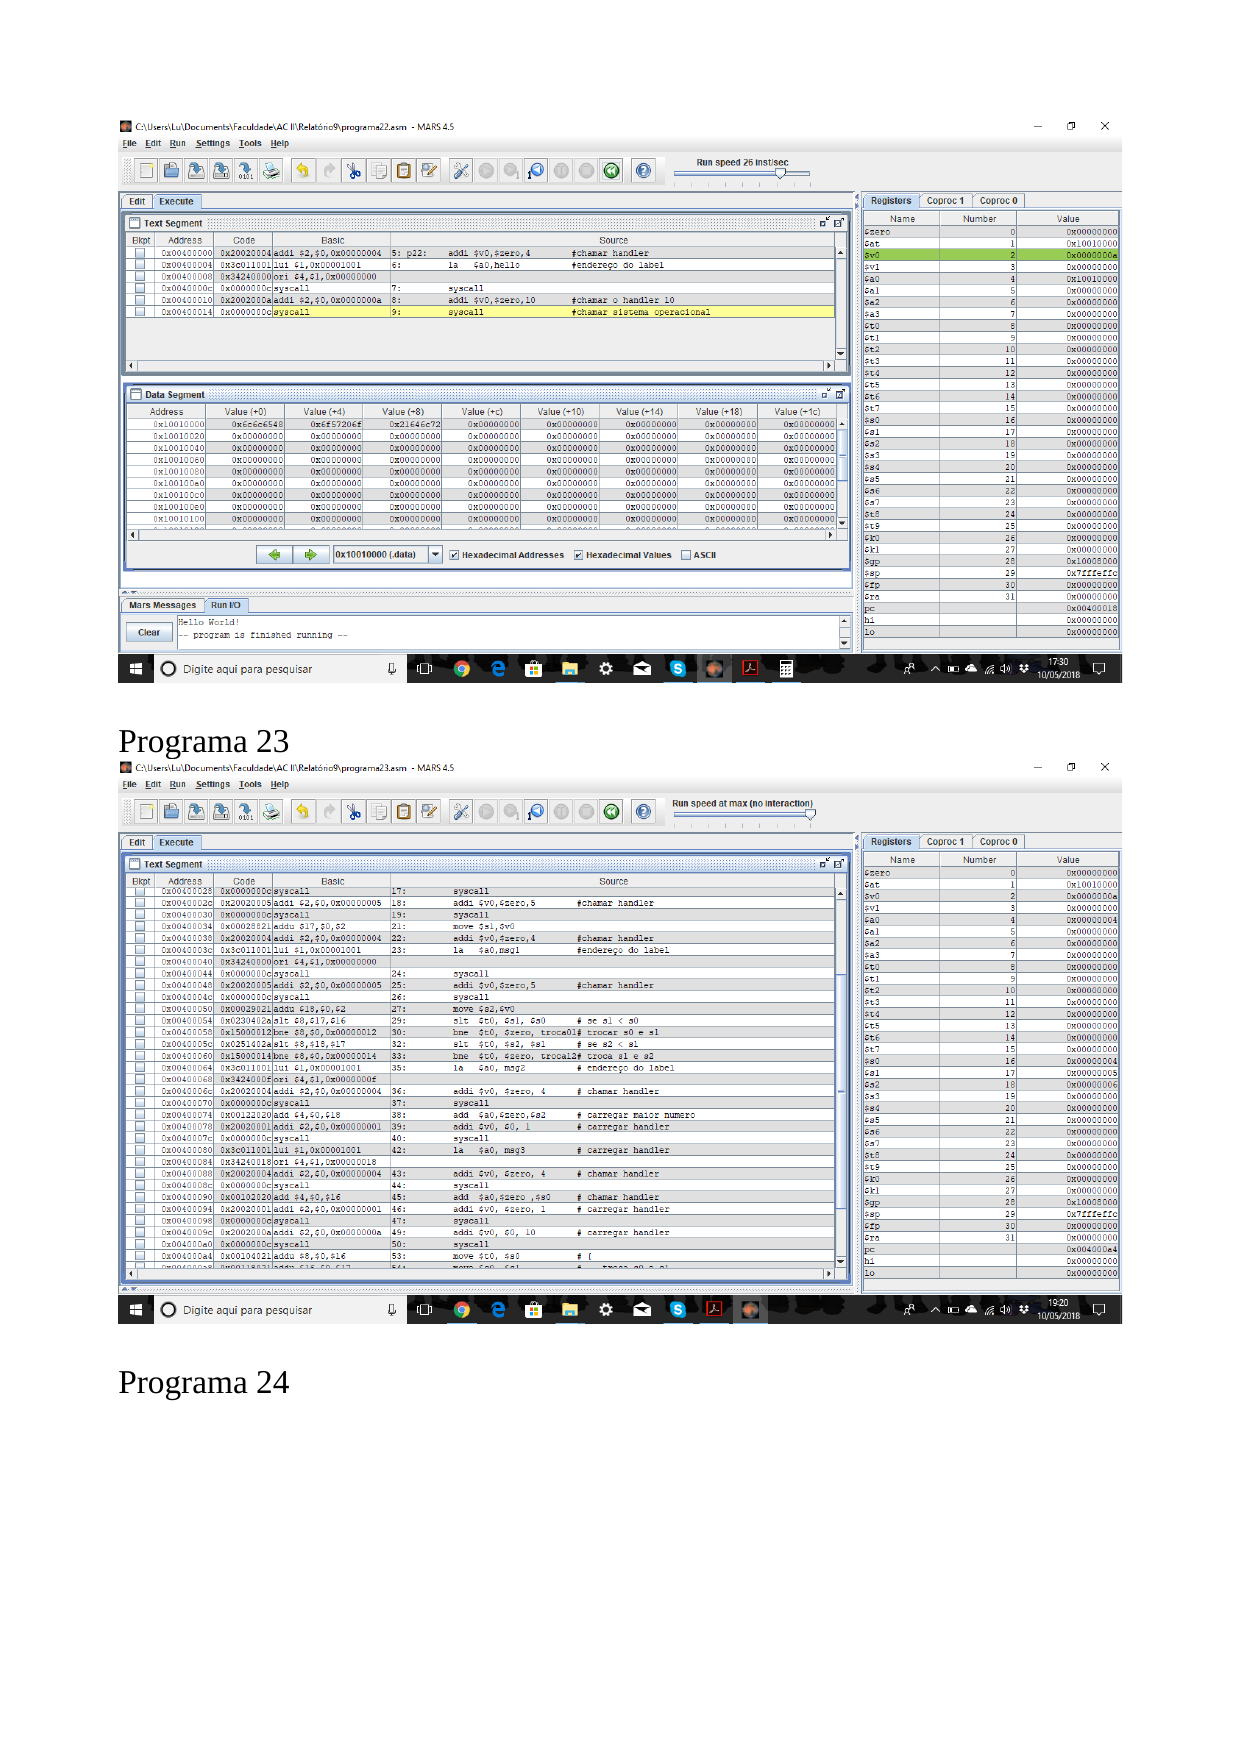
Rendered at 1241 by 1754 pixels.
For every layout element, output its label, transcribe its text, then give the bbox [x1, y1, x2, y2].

text Programa 24 [118, 1362, 1122, 1400]
text Programa 23 [118, 721, 1122, 759]
picture [118, 118, 1123, 683]
picture [118, 759, 1123, 1324]
